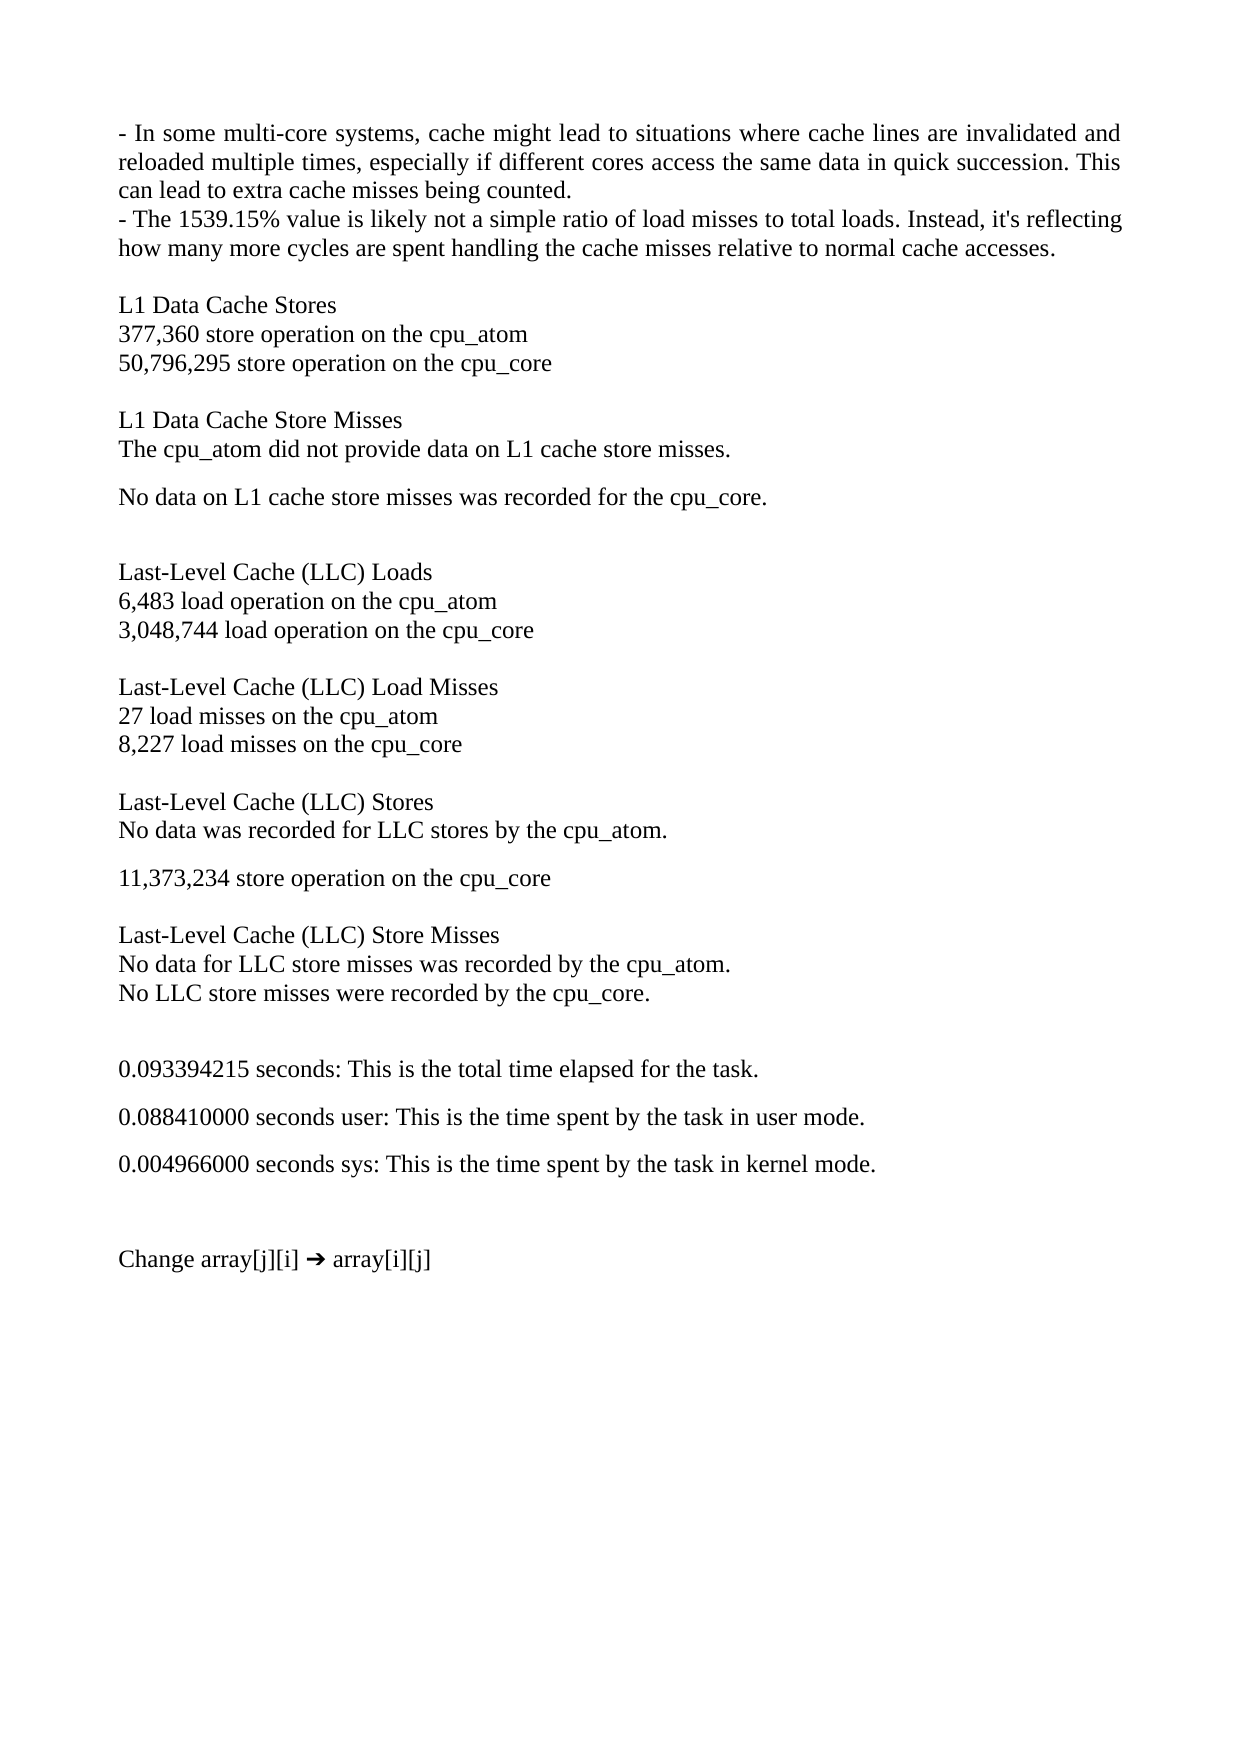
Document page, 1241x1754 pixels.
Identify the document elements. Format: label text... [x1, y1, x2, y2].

text No LLC store misses were recorded by the cpu_core. [118, 978, 1122, 1007]
text 3,048,744 load operation on the cpu_core [118, 615, 1122, 644]
text 0.088410000 seconds user: This is the time spent by the task in user mode. [118, 1102, 1122, 1130]
text 6,483 load operation on the cpu_atom [118, 586, 1122, 615]
text Last-Level Cache (LLC) Store Misses [118, 921, 1122, 949]
text 0.004966000 seconds sys: This is the time spent by the task in kernel mode. [118, 1149, 1122, 1178]
text No data on L1 cache store misses was recorded for the cpu_core. [118, 482, 1122, 510]
text No data for LLC store misses was recorded by the cpu_atom. [118, 949, 1122, 978]
text 11,373,234 store operation on the cpu_core [118, 863, 1122, 892]
text 0.093394215 seconds: This is the total time elapsed for the task. [118, 1054, 1122, 1083]
text Last-Level Cache (LLC) Stores [118, 787, 1122, 815]
text Change array[j][i] ➔ array[i][j] [118, 1244, 1122, 1273]
text L1 Data Cache Stores [118, 291, 1122, 319]
text The cpu_atom did not provide data on L1 cache store misses. [118, 434, 1122, 463]
text - In some multi-core systems, cache might lead to situations where cache lines are invalidated and reloaded multiple times, especially if different cores access the same data in quick succession. This can lead to extra cache misses being counted. [118, 118, 1122, 204]
text 50,796,295 store operation on the cpu_core [118, 348, 1122, 377]
text 377,360 store operation on the cpu_atom [118, 319, 1122, 348]
text - The 1539.15% value is likely not a simple ratio of load misses to total loads. Instead, it's reflecting how many more cycles are spent handling the cache misses relative to normal cache accesses. [118, 204, 1122, 262]
text Last-Level Cache (LLC) Loads [118, 557, 1122, 586]
text 27 load misses on the cpu_atom [118, 701, 1122, 729]
text 8,227 load misses on the cpu_core [118, 729, 1122, 758]
text No data was recorded for LLC stores by the cpu_atom. [118, 815, 1122, 844]
text Last-Level Cache (LLC) Load Misses [118, 672, 1122, 701]
text L1 Data Cache Store Misses [118, 405, 1122, 434]
